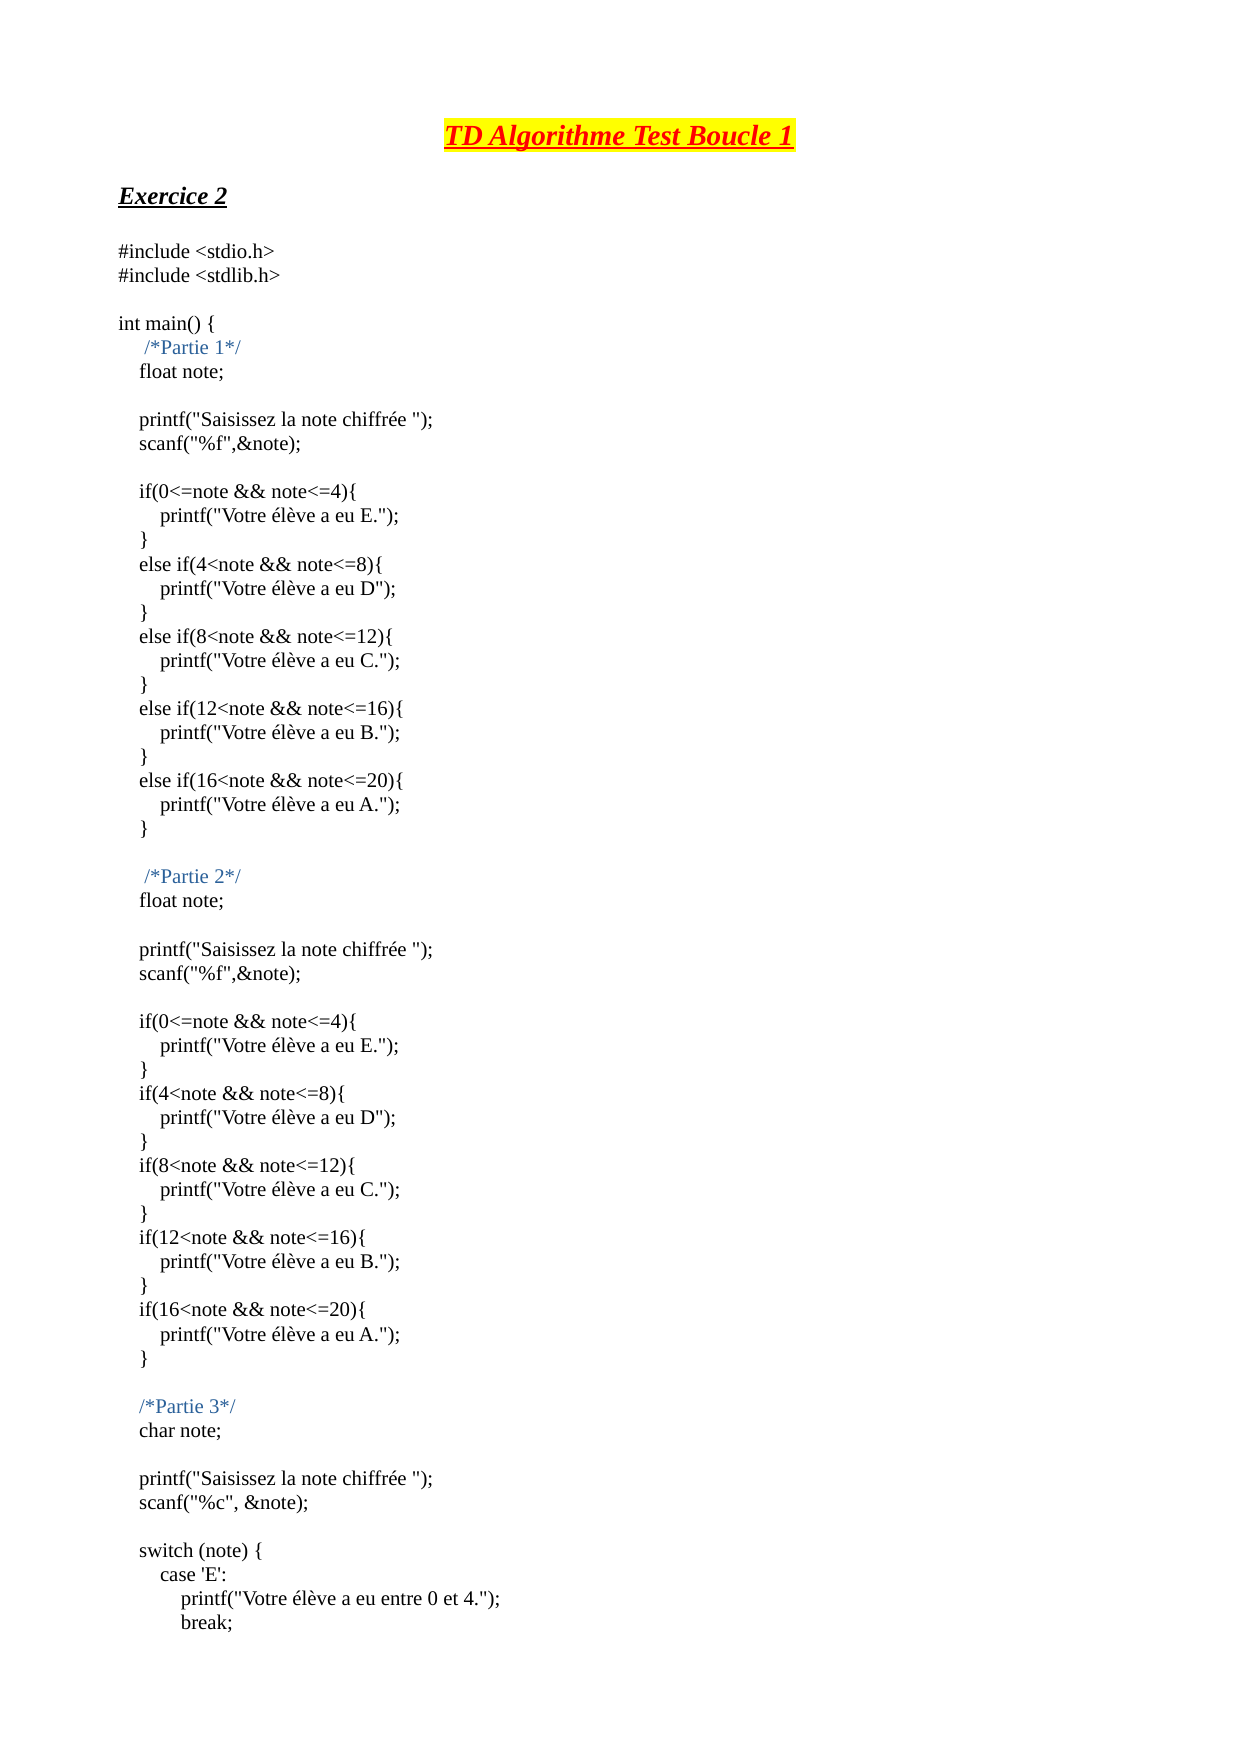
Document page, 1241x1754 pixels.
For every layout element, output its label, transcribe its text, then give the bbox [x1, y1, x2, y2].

text } [118, 1346, 1122, 1369]
text printf("Votre élève a eu E."); [118, 503, 1122, 527]
text } [118, 744, 1122, 768]
text if(12<note && note<=16){ [118, 1225, 1122, 1249]
text printf("Votre élève a eu C."); [118, 648, 1122, 672]
text if(16<note && note<=20){ [118, 1297, 1122, 1321]
text printf("Votre élève a eu entre 0 et 4."); [118, 1586, 1122, 1610]
text } [118, 1057, 1122, 1081]
text printf("Saisissez la note chiffrée "); [118, 407, 1122, 431]
text char note; [118, 1418, 1122, 1442]
text scanf("%f",&note); [118, 431, 1122, 455]
text } [118, 816, 1122, 840]
text #include <stdlib.h> [118, 263, 1122, 287]
text } [118, 672, 1122, 696]
text /*Partie 2*/ [118, 864, 1122, 888]
text printf("Votre élève a eu B."); [118, 1249, 1122, 1273]
text scanf("%c", &note); [118, 1490, 1122, 1514]
text printf("Votre élève a eu A."); [118, 792, 1122, 816]
text if(0<=note && note<=4){ [118, 479, 1122, 503]
text switch (note) { [118, 1538, 1122, 1562]
text else if(8<note && note<=12){ [118, 624, 1122, 648]
text else if(12<note && note<=16){ [118, 696, 1122, 720]
text int main() { [118, 311, 1122, 335]
text case 'E': [118, 1562, 1122, 1586]
text /*Partie 1*/ [118, 335, 1122, 359]
text printf("Saisissez la note chiffrée "); [118, 1466, 1122, 1490]
text float note; [118, 888, 1122, 912]
text Exercice 2 [118, 181, 1122, 210]
text printf("Votre élève a eu A."); [118, 1321, 1122, 1346]
text printf("Votre élève a eu B."); [118, 720, 1122, 744]
text else if(4<note && note<=8){ [118, 551, 1122, 576]
text } [118, 1273, 1122, 1297]
text } [118, 1201, 1122, 1225]
text if(8<note && note<=12){ [118, 1153, 1122, 1177]
text } [118, 1129, 1122, 1153]
text printf("Votre élève a eu C."); [118, 1177, 1122, 1201]
text printf("Votre élève a eu E."); [118, 1033, 1122, 1057]
text #include <stdio.h> [118, 239, 1122, 263]
text printf("Votre élève a eu D"); [118, 576, 1122, 599]
text } [118, 527, 1122, 551]
text float note; [118, 359, 1122, 383]
text scanf("%f",&note); [118, 961, 1122, 984]
text if(4<note && note<=8){ [118, 1081, 1122, 1105]
text else if(16<note && note<=20){ [118, 768, 1122, 792]
text if(0<=note && note<=4){ [118, 1009, 1122, 1033]
text printf("Votre élève a eu D"); [118, 1105, 1122, 1129]
text break; [118, 1610, 1122, 1634]
text printf("Saisissez la note chiffrée "); [118, 936, 1122, 961]
text } [118, 599, 1122, 624]
text /*Partie 3*/ [118, 1394, 1122, 1418]
